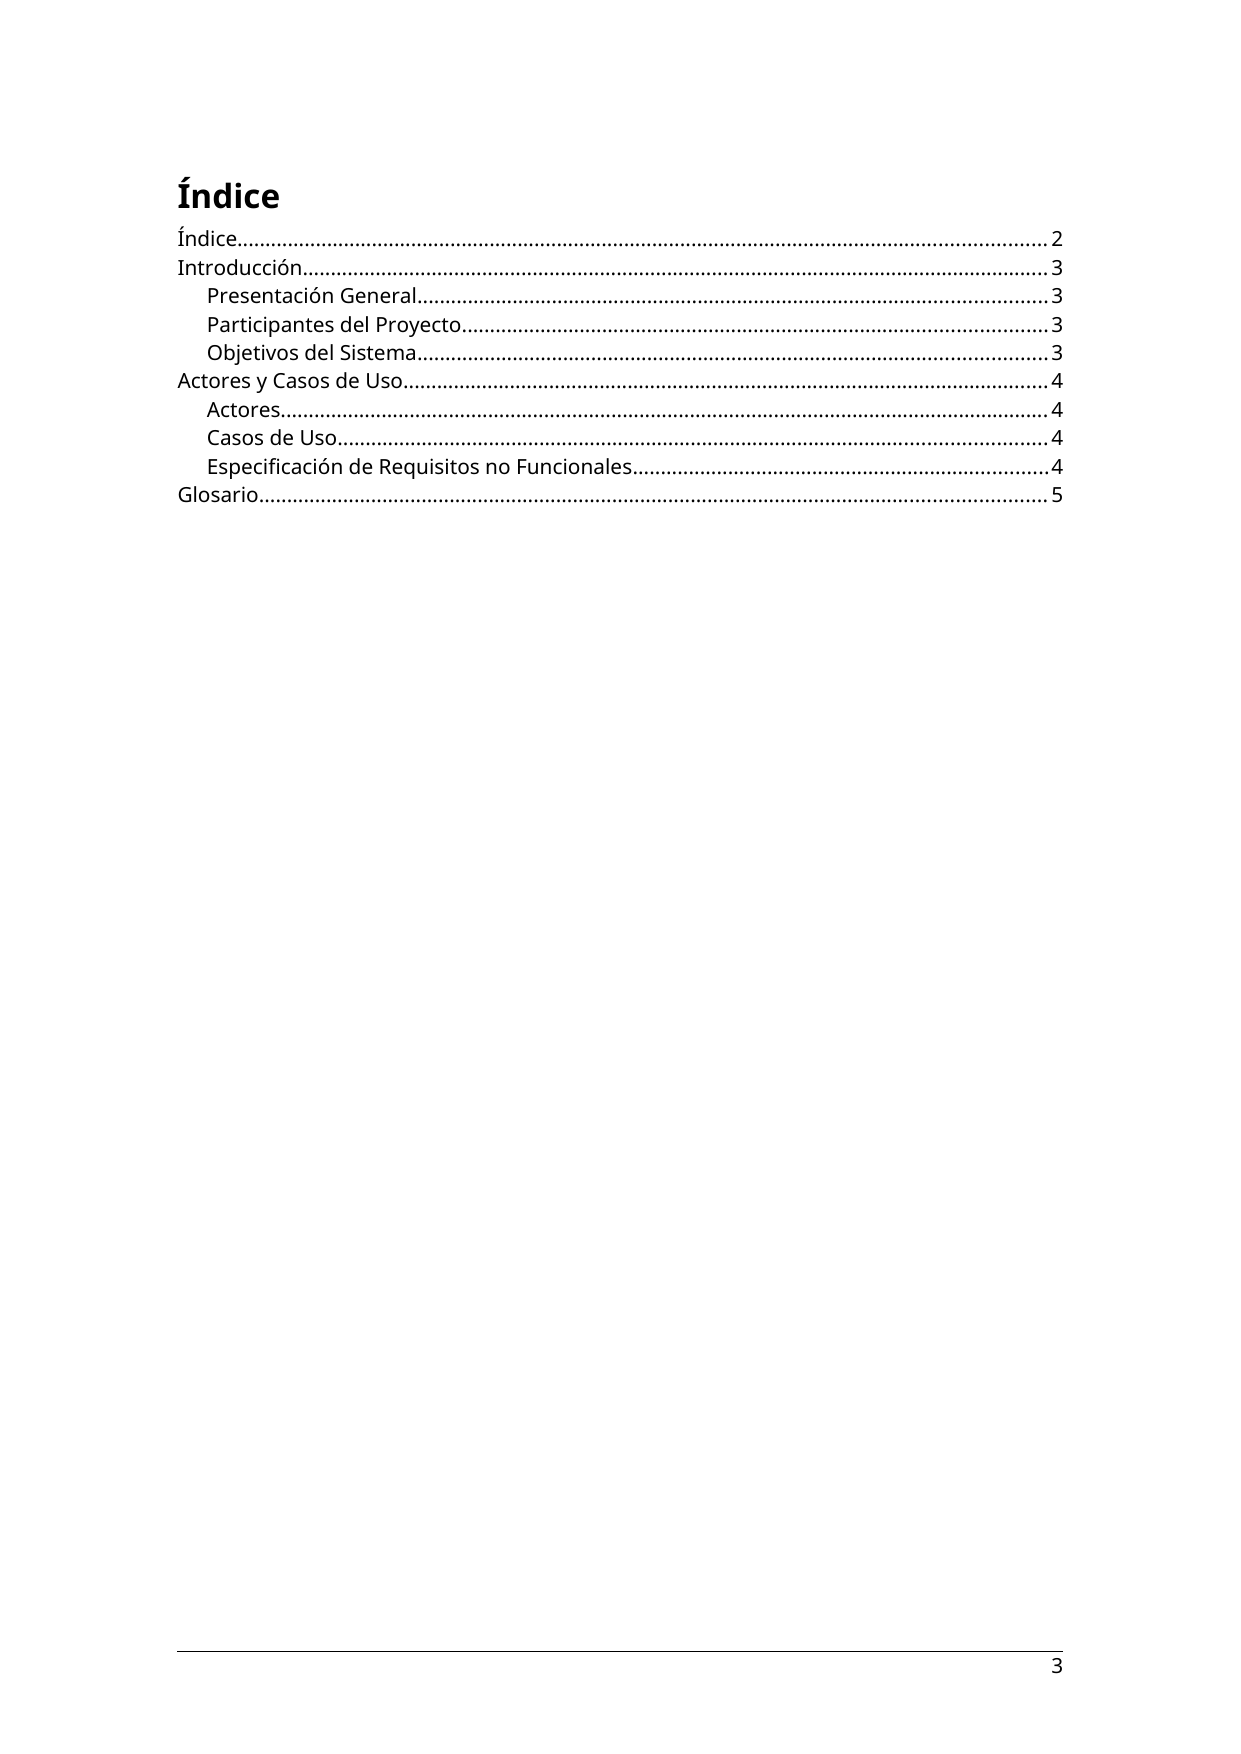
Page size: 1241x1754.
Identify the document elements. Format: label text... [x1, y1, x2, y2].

text Actores y Casos de Uso 4 [177, 367, 1063, 395]
text Participantes del Proyecto 3 [207, 310, 1063, 338]
subtitle Índice [177, 173, 1063, 218]
text Casos de Uso 4 [207, 423, 1063, 452]
text Presentación General 3 [207, 281, 1063, 310]
text Objetivos del Sistema 3 [207, 338, 1063, 367]
text Introducción 3 [177, 253, 1063, 281]
text Especificación de Requisitos no Funcionales 4 [207, 452, 1063, 480]
text Glosario 5 [177, 480, 1063, 509]
text Actores 4 [207, 395, 1063, 423]
text Índice 2 [177, 224, 1063, 253]
